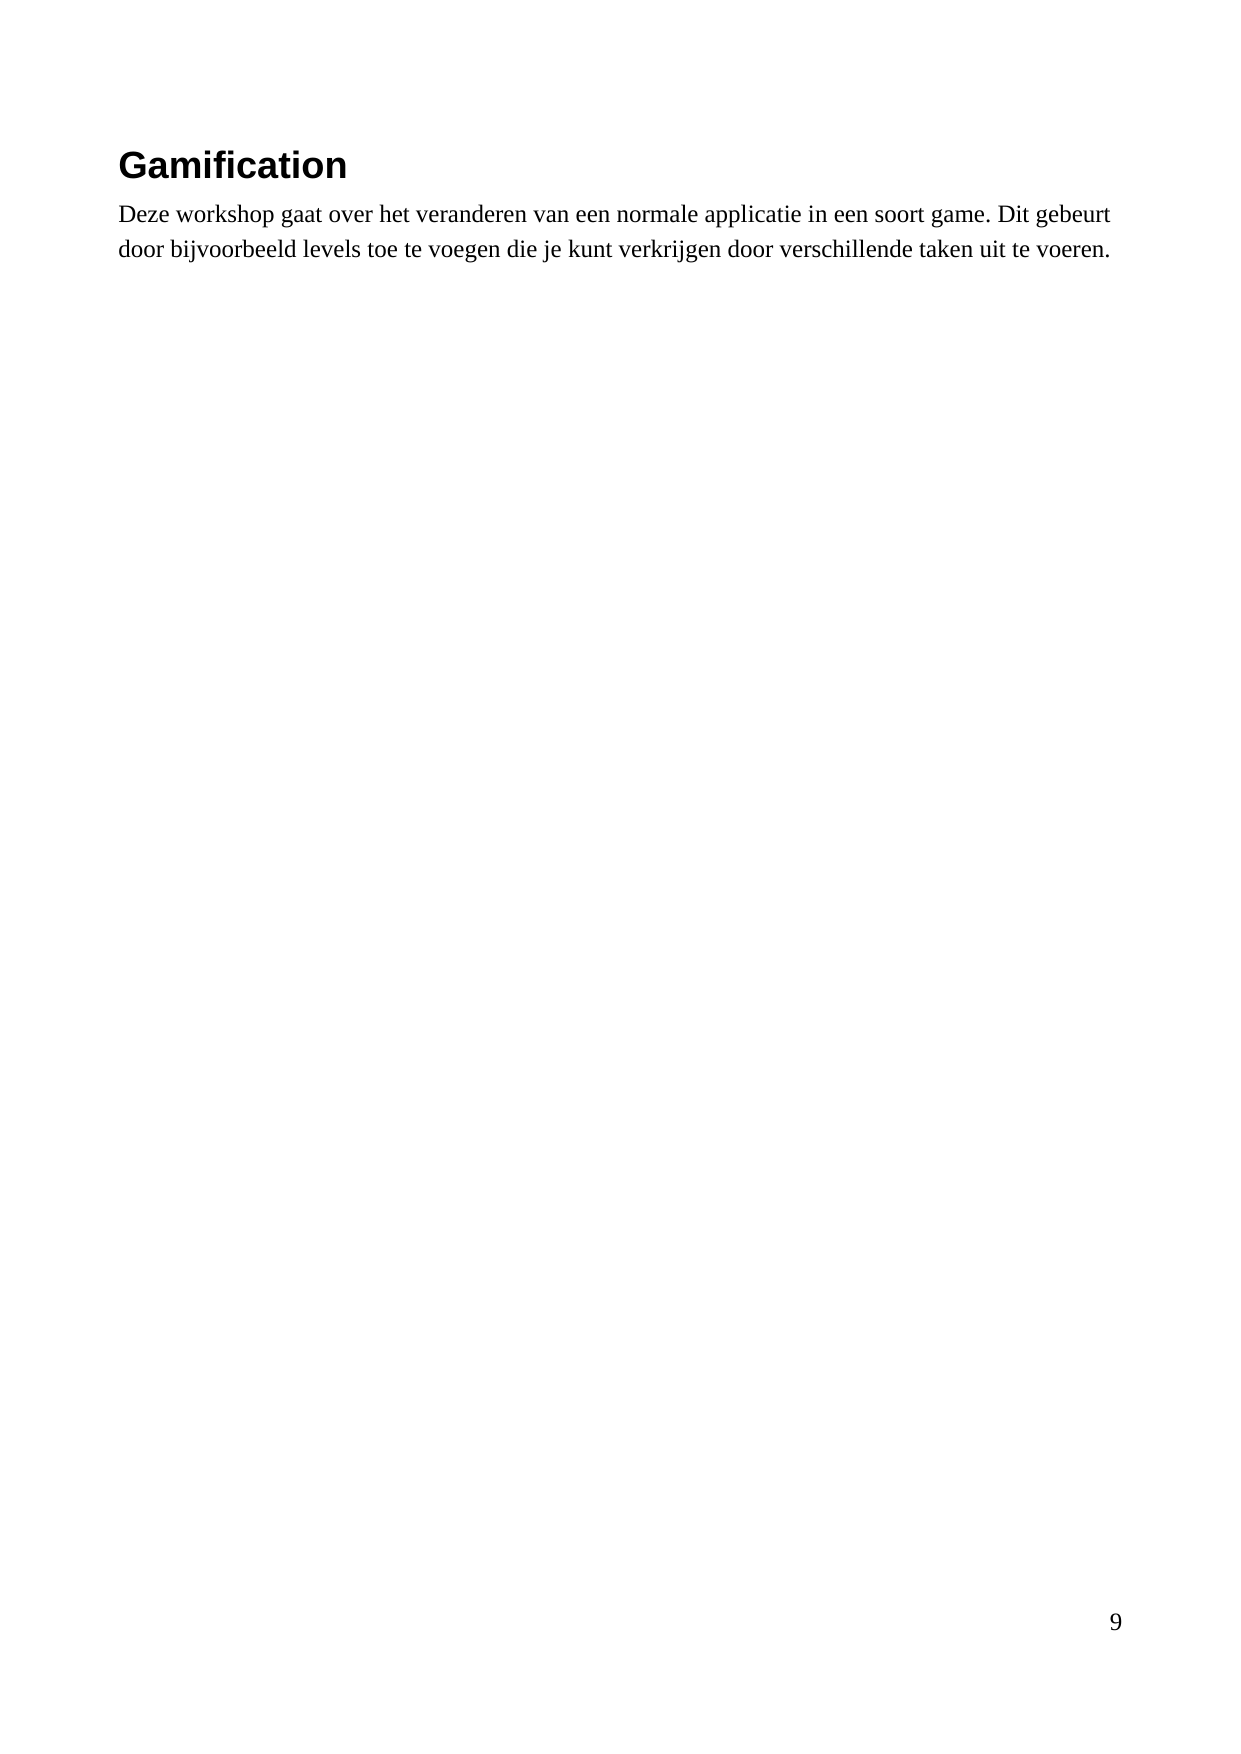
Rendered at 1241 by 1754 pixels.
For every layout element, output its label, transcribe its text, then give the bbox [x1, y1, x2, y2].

text Deze workshop gaat over het veranderen van een normale applicatie in een soort game. Dit gebeurt door bijvoorbeeld levels toe te voegen die je kunt verkrijgen door verschillende taken uit te voeren. [118, 199, 1122, 262]
subtitle Gamification [118, 143, 1122, 187]
